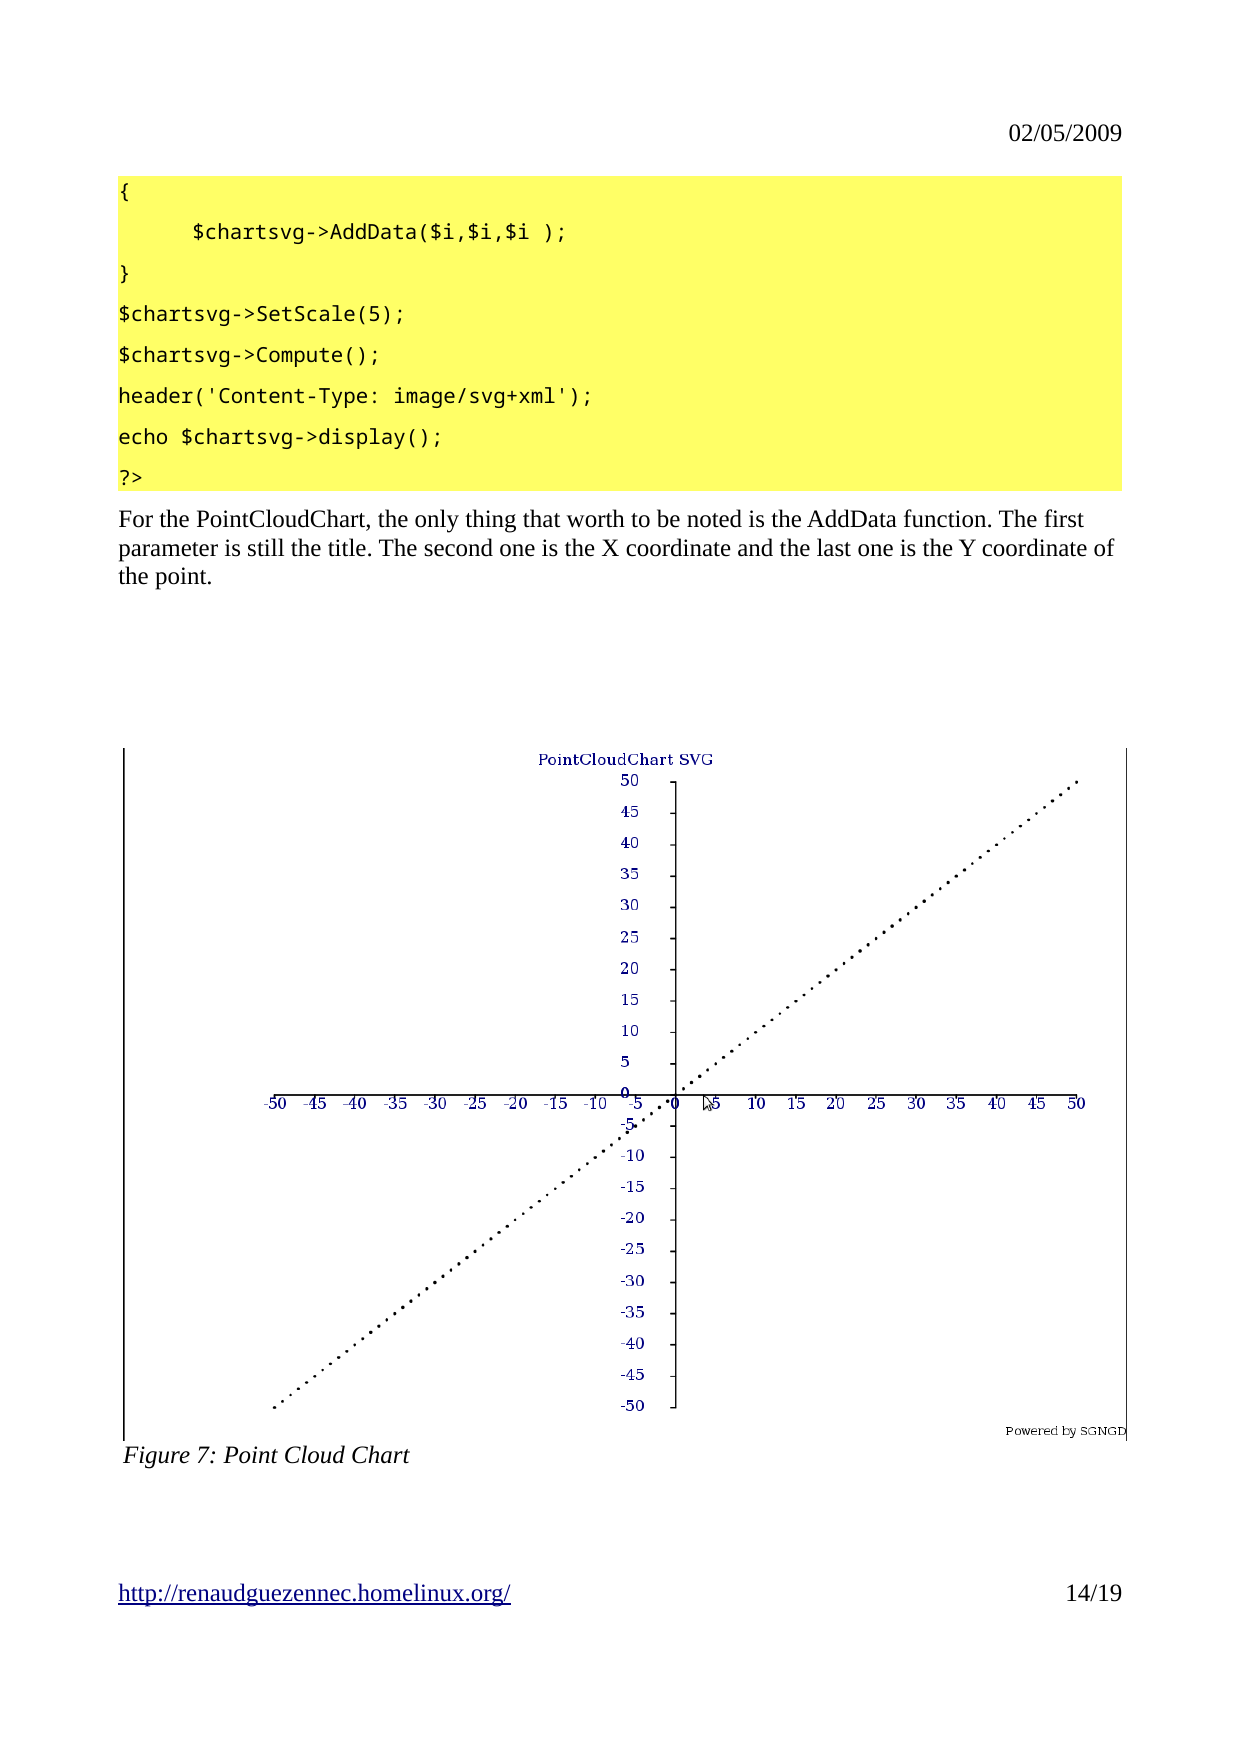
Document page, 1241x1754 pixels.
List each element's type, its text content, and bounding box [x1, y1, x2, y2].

text { [118, 176, 1122, 205]
text Figure 7: Point Cloud Chart [123, 1441, 1127, 1469]
text echo $chartsvg->display(); [118, 422, 1122, 450]
text $chartsvg->SetScale(5); [118, 299, 1122, 328]
picture [123, 748, 1127, 1441]
text } [118, 258, 1122, 287]
text $chartsvg->AddData($i,$i,$i ); [118, 217, 1122, 246]
text header('Content-Type: image/svg+xml'); [118, 381, 1122, 409]
text $chartsvg->Compute(); [118, 340, 1122, 368]
text For the PointCloudChart, the only thing that worth to be noted is the AddData function. The first parameter is still the title. The second one is the X coordinate and the last one is the Y coordinate of the point. [118, 504, 1122, 590]
text ?> [118, 463, 1122, 491]
